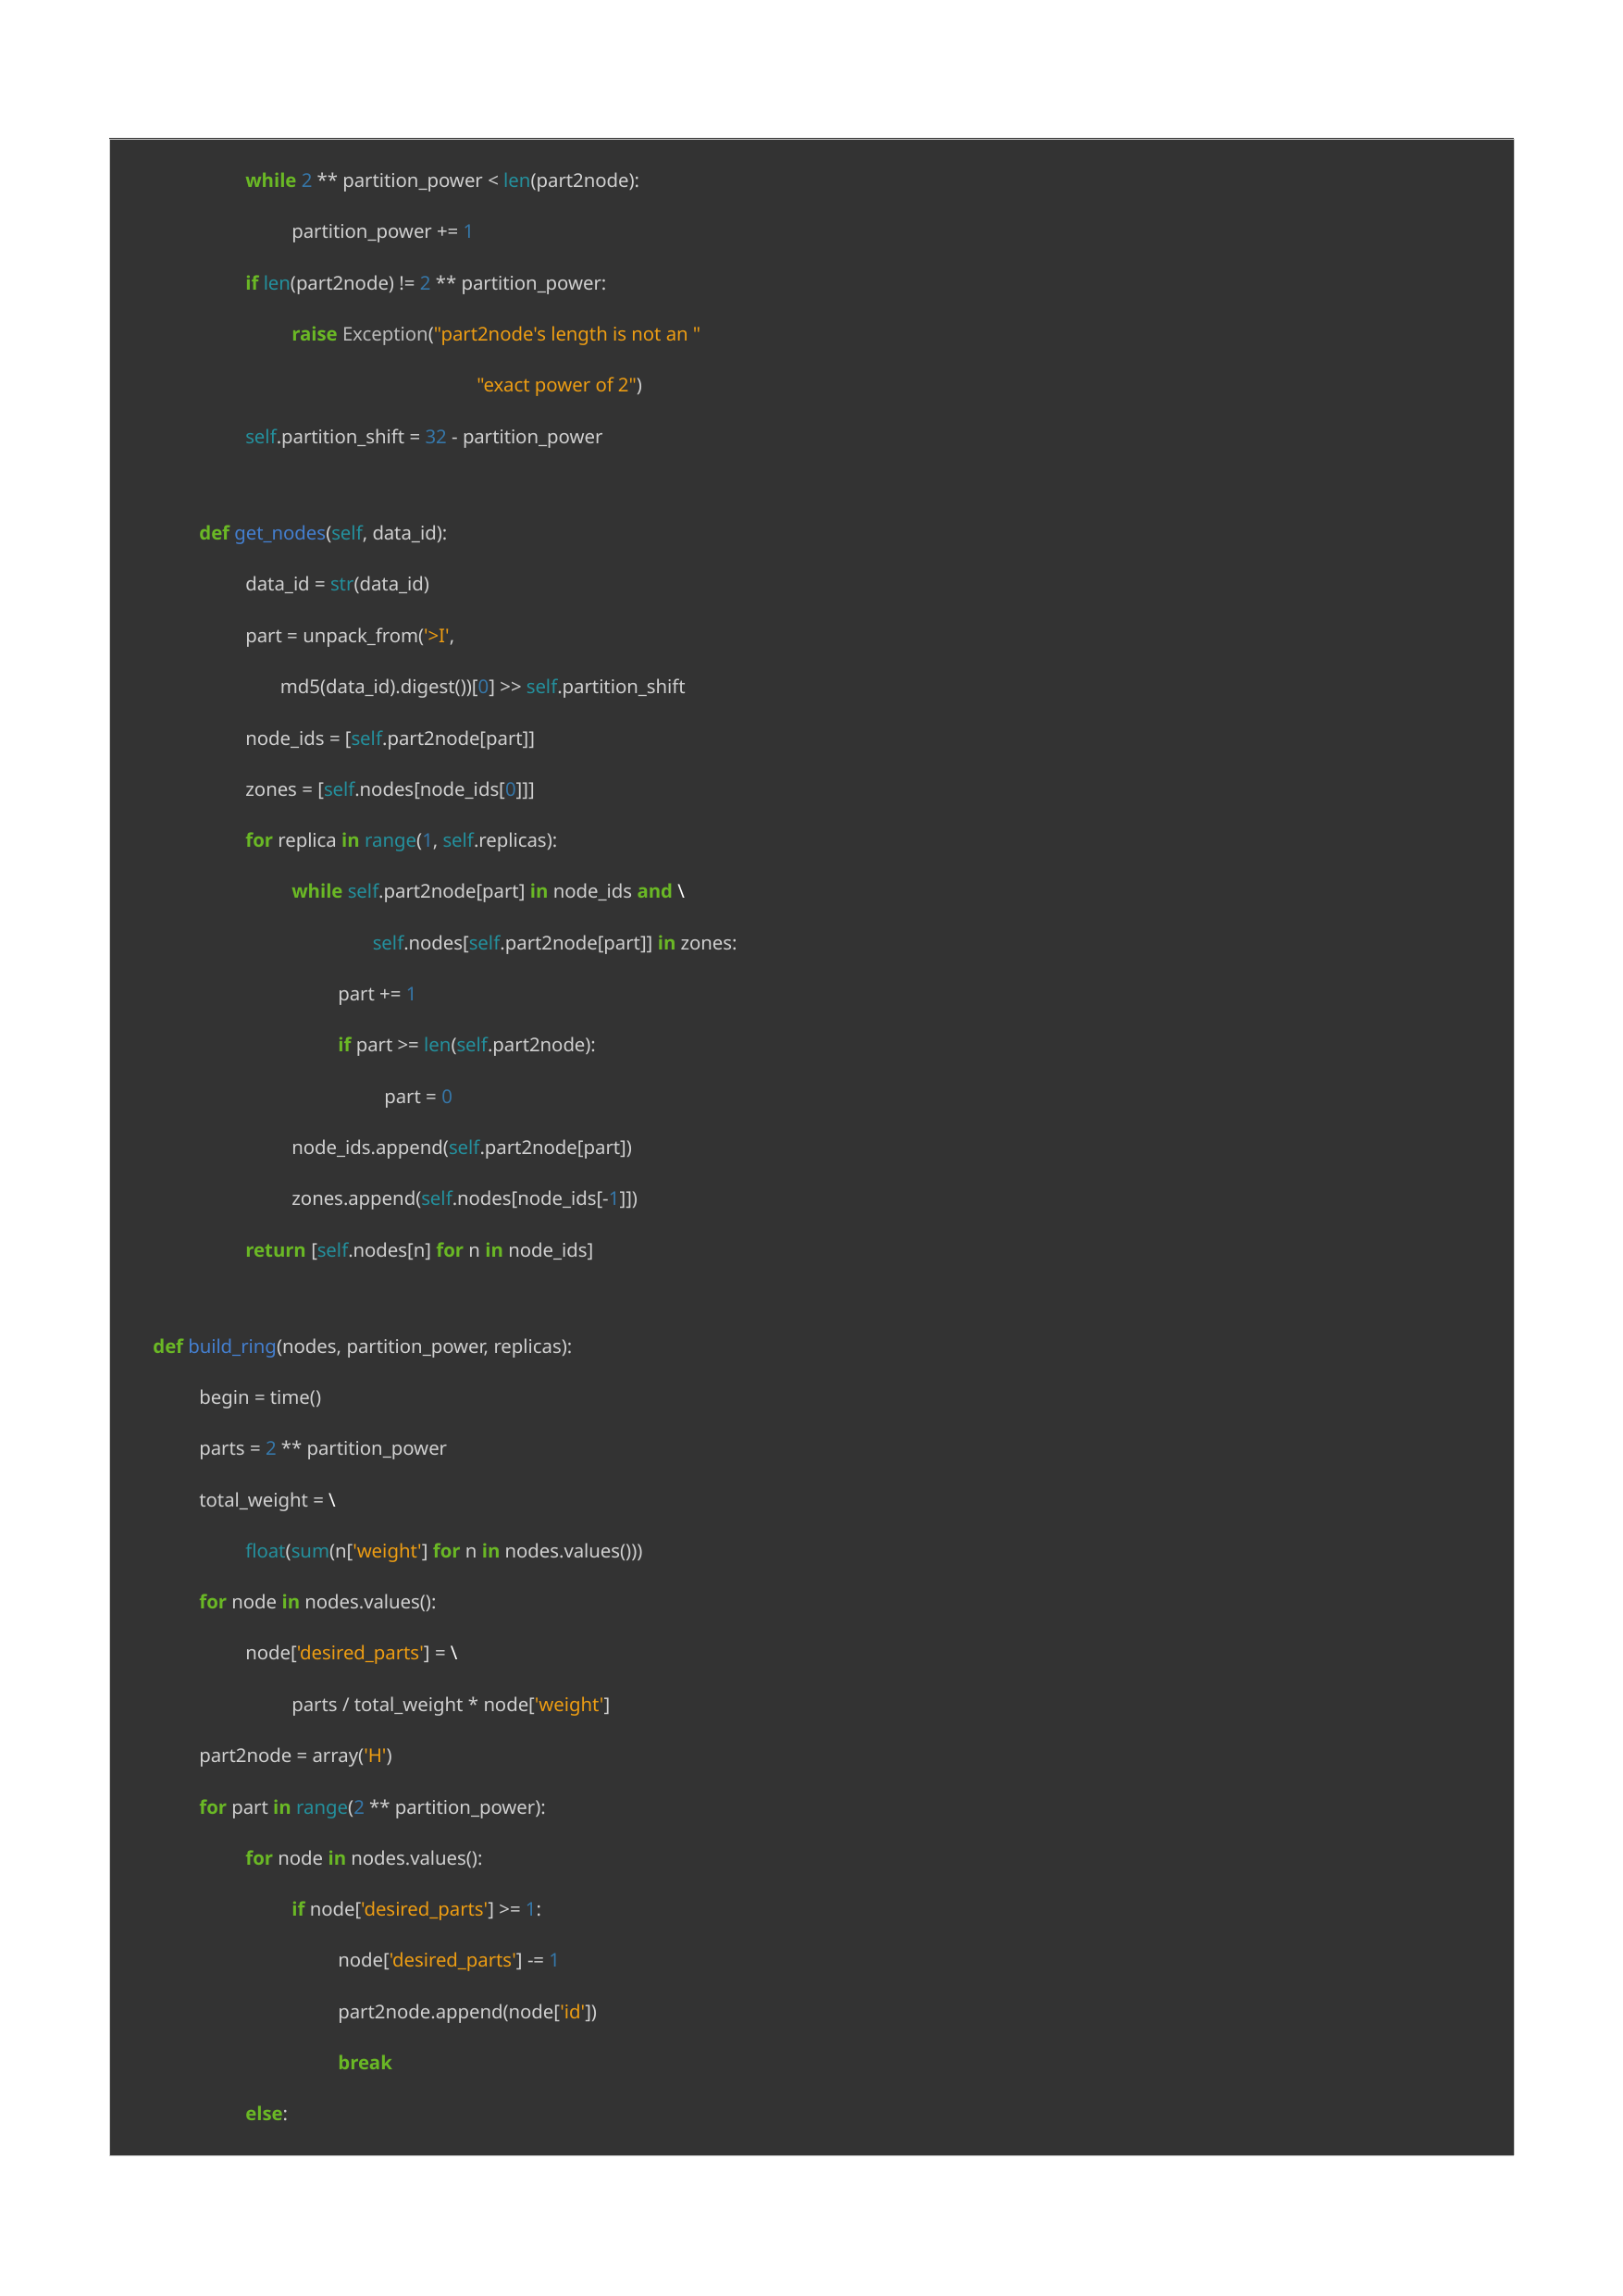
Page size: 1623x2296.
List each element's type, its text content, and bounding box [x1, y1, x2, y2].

text for node in nodes.values(): [110, 1560, 1514, 1611]
text part = 0 [110, 1054, 1514, 1105]
text if part >= len(self.part2node): [110, 1003, 1514, 1054]
text node['desired_parts'] -= 1 [110, 1918, 1514, 1969]
text if node['desired_parts'] >= 1: [110, 1867, 1514, 1918]
text else: [110, 2072, 1514, 2155]
text data_id = str(data_id) [110, 542, 1514, 593]
text parts = 2 ** partition_power [110, 1406, 1514, 1458]
text while 2 ** partition_power < len(part2node): [110, 140, 1514, 190]
text partition_power += 1 [110, 190, 1514, 241]
text self.nodes[self.part2node[part]] in zones: [110, 900, 1514, 951]
text part2node.append(node['id']) [110, 1969, 1514, 2020]
text break [110, 2020, 1514, 2072]
text return [self.nodes[n] for n in node_ids] [110, 1208, 1514, 1259]
text float(sum(n['weight'] for n in nodes.values())) [110, 1508, 1514, 1560]
text part2node = array('H') [110, 1713, 1514, 1765]
text md5(data_id).digest())[0] >> self.partition_shift [110, 644, 1514, 696]
text zones = [self.nodes[node_ids[0]]] [110, 747, 1514, 798]
text part = unpack_from('>I', [110, 593, 1514, 644]
text node_ids = [self.part2node[part]] [110, 696, 1514, 747]
text if len(part2node) != 2 ** partition_power: [110, 241, 1514, 292]
text "exact power of 2") [110, 343, 1514, 394]
text part += 1 [110, 951, 1514, 1003]
text for replica in range(1, self.replicas): [110, 798, 1514, 850]
text def get_nodes(self, data_id): [110, 491, 1514, 542]
text while self.part2node[part] in node_ids and \ [110, 850, 1514, 900]
text total_weight = \ [110, 1458, 1514, 1508]
text node['desired_parts'] = \ [110, 1611, 1514, 1662]
text for node in nodes.values(): [110, 1816, 1514, 1867]
text def build_ring(nodes, partition_power, replicas): [110, 1304, 1514, 1355]
text node_ids.append(self.part2node[part]) [110, 1105, 1514, 1156]
text zones.append(self.nodes[node_ids[-1]]) [110, 1156, 1514, 1208]
text self.partition_shift = 32 - partition_power [110, 394, 1514, 445]
text raise Exception("part2node's length is not an " [110, 292, 1514, 343]
text parts / total_weight * node['weight'] [110, 1662, 1514, 1713]
text for part in range(2 ** partition_power): [110, 1765, 1514, 1816]
text begin = time() [110, 1355, 1514, 1406]
